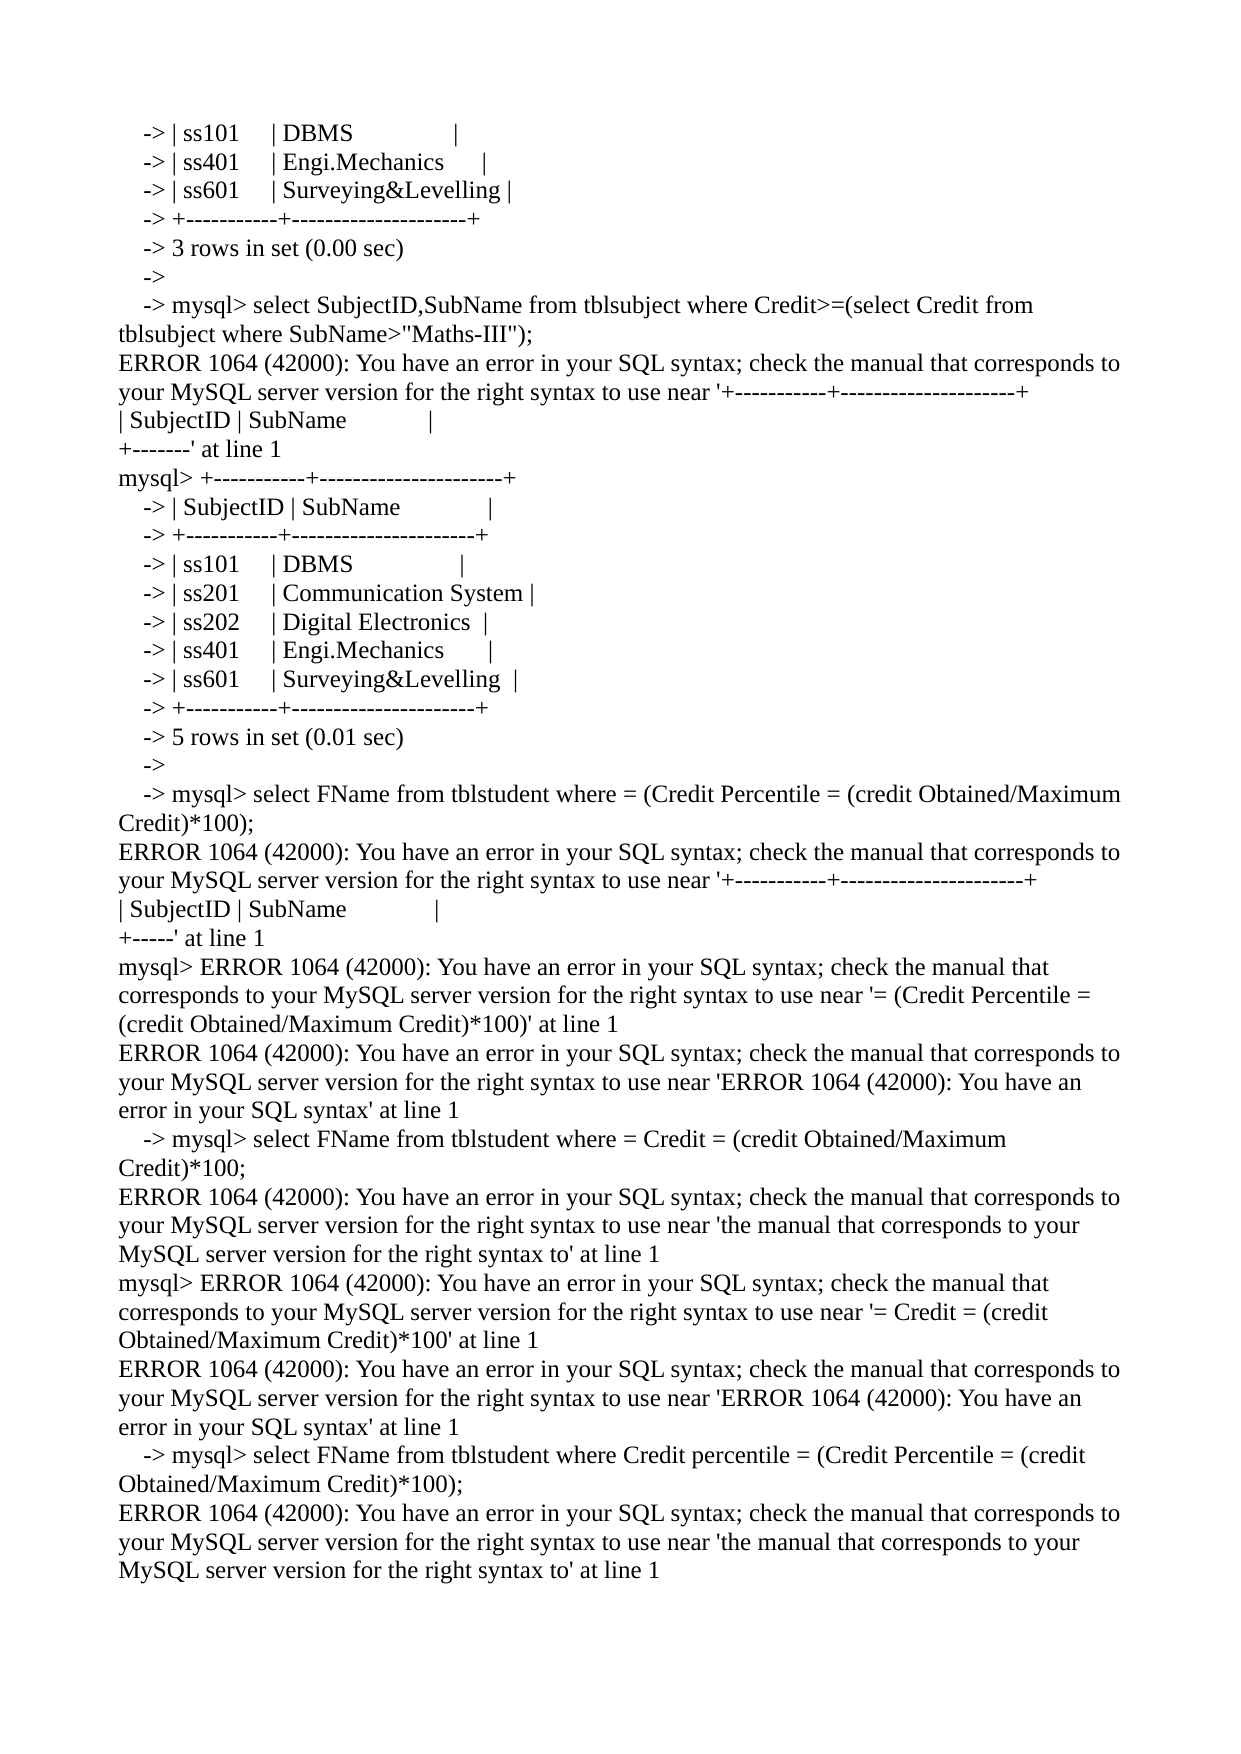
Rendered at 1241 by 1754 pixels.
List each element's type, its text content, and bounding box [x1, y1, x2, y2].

text | SubjectID | SubName | [118, 894, 1122, 923]
text mysql> +-----------+----------------------+ [118, 463, 1122, 492]
text mysql> ERROR 1064 (42000): You have an error in your SQL syntax; check the manual that corresponds to your MySQL server version for the right syntax to use near '= Credit = (credit Obtained/Maximum Credit)*100' at line 1 [118, 1268, 1122, 1354]
text -> | ss601 | Surveying&Levelling | [118, 664, 1122, 693]
text ERROR 1064 (42000): You have an error in your SQL syntax; check the manual that corresponds to your MySQL server version for the right syntax to use near 'ERROR 1064 (42000): You have an error in your SQL syntax' at line 1 [118, 1038, 1122, 1124]
text -> | ss401 | Engi.Mechanics | [118, 636, 1122, 664]
text -> [118, 751, 1122, 779]
text ERROR 1064 (42000): You have an error in your SQL syntax; check the manual that corresponds to your MySQL server version for the right syntax to use near '+-----------+---------------------+ [118, 348, 1122, 406]
text -> 3 rows in set (0.00 sec) [118, 233, 1122, 262]
text -> | ss101 | DBMS | [118, 118, 1122, 147]
text -> 5 rows in set (0.01 sec) [118, 722, 1122, 751]
text -> | ss401 | Engi.Mechanics | [118, 147, 1122, 176]
text +-------' at line 1 [118, 434, 1122, 463]
text | SubjectID | SubName | [118, 406, 1122, 434]
text -> [118, 262, 1122, 291]
text ERROR 1064 (42000): You have an error in your SQL syntax; check the manual that corresponds to your MySQL server version for the right syntax to use near 'the manual that corresponds to your MySQL server version for the right syntax to' at line 1 [118, 1182, 1122, 1268]
text ERROR 1064 (42000): You have an error in your SQL syntax; check the manual that corresponds to your MySQL server version for the right syntax to use near 'ERROR 1064 (42000): You have an error in your SQL syntax' at line 1 [118, 1354, 1122, 1441]
text mysql> ERROR 1064 (42000): You have an error in your SQL syntax; check the manual that corresponds to your MySQL server version for the right syntax to use near '= (Credit Percentile = (credit Obtained/Maximum Credit)*100)' at line 1 [118, 952, 1122, 1038]
text -> | ss201 | Communication System | [118, 578, 1122, 607]
text -> mysql> select FName from tblstudent where = Credit = (credit Obtained/Maximum Credit)*100; [118, 1124, 1122, 1182]
text -> +-----------+----------------------+ [118, 521, 1122, 549]
text -> +-----------+---------------------+ [118, 204, 1122, 233]
text -> | ss601 | Surveying&Levelling | [118, 176, 1122, 204]
text -> | SubjectID | SubName | [118, 492, 1122, 521]
text -> | ss202 | Digital Electronics | [118, 607, 1122, 636]
text -> mysql> select SubjectID,SubName from tblsubject where Credit>=(select Credit from tblsubject where SubName>"Maths-III"); [118, 291, 1122, 348]
text -> | ss101 | DBMS | [118, 549, 1122, 578]
text ERROR 1064 (42000): You have an error in your SQL syntax; check the manual that corresponds to your MySQL server version for the right syntax to use near 'the manual that corresponds to your MySQL server version for the right syntax to' at line 1 [118, 1498, 1122, 1584]
text -> mysql> select FName from tblstudent where Credit percentile = (Credit Percentile = (credit Obtained/Maximum Credit)*100); [118, 1441, 1122, 1498]
text -> mysql> select FName from tblstudent where = (Credit Percentile = (credit Obtained/Maximum Credit)*100); [118, 779, 1122, 837]
text +-----' at line 1 [118, 923, 1122, 952]
text -> +-----------+----------------------+ [118, 693, 1122, 722]
text ERROR 1064 (42000): You have an error in your SQL syntax; check the manual that corresponds to your MySQL server version for the right syntax to use near '+-----------+----------------------+ [118, 837, 1122, 894]
